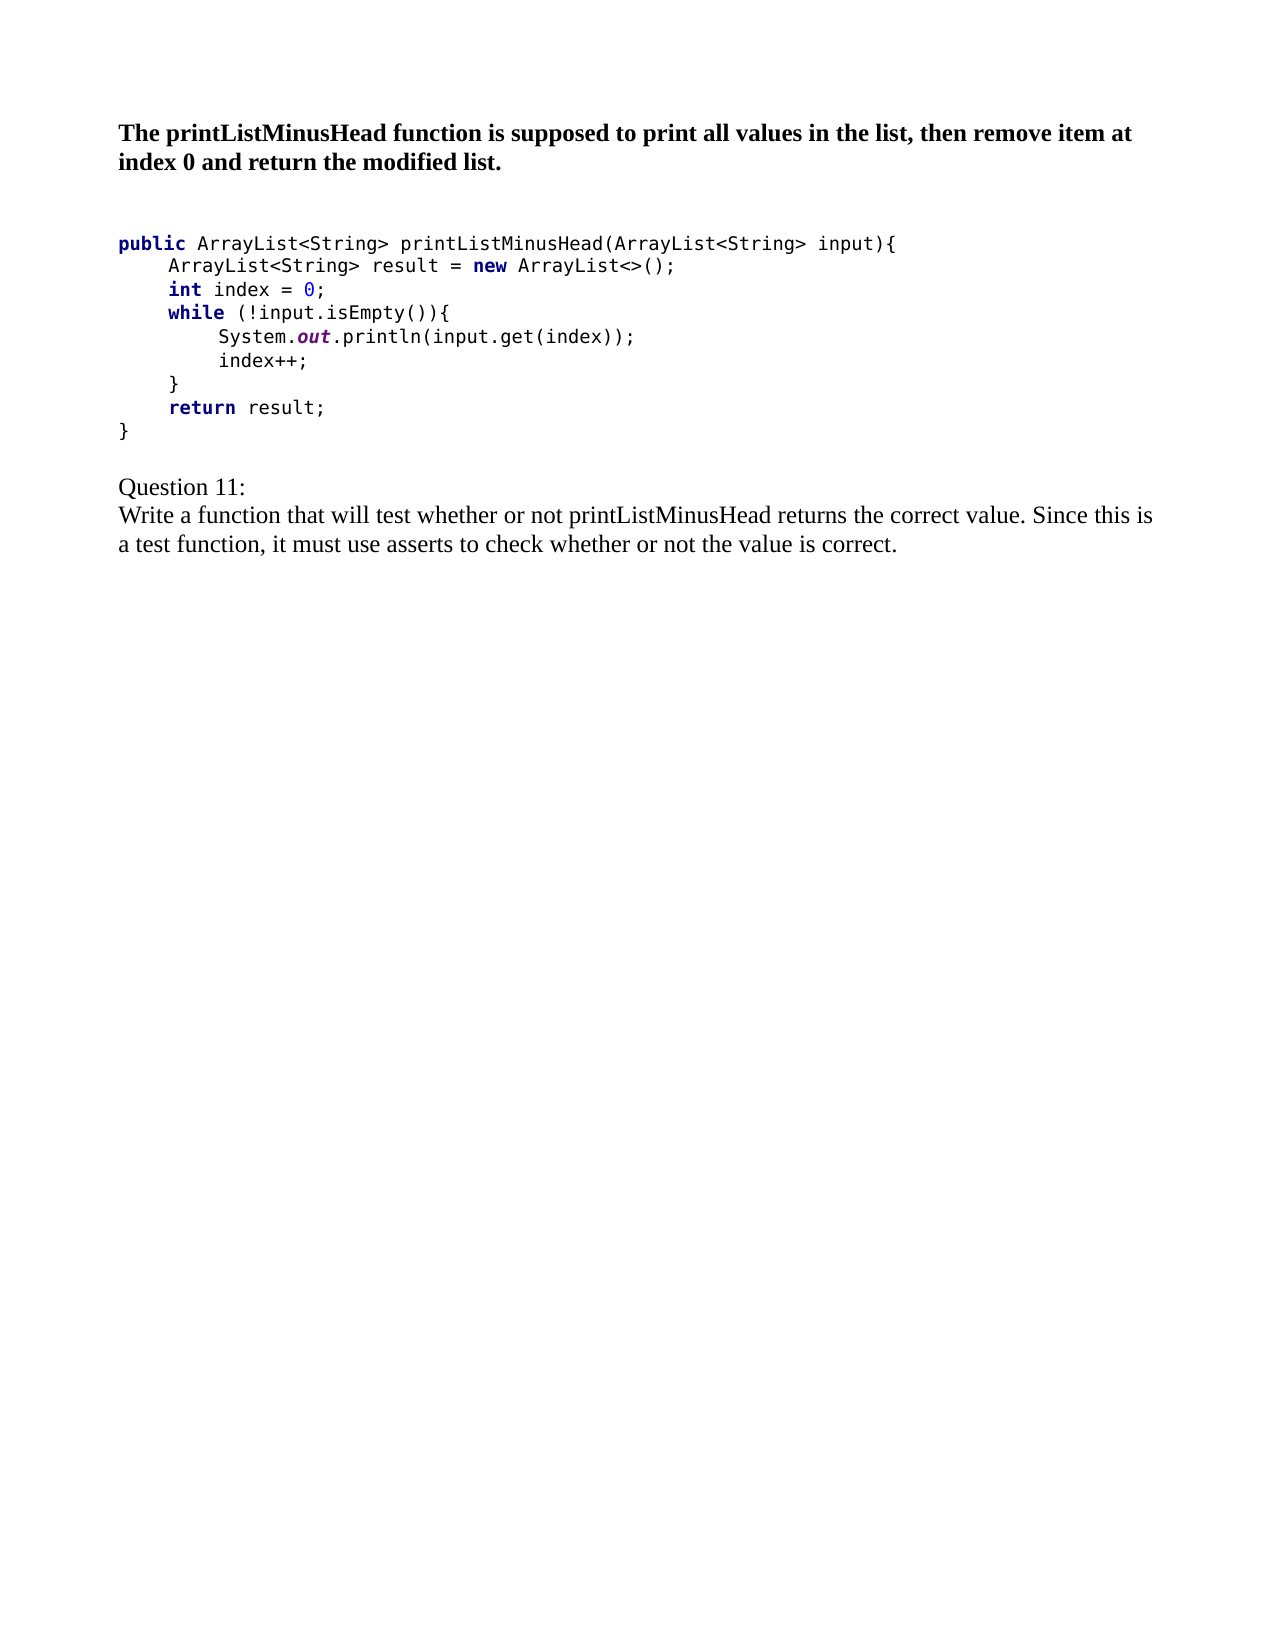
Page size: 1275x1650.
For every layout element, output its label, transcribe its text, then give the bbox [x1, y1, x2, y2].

text Question 11: [118, 472, 1157, 501]
text public ArrayList<String> printListMinusHead(ArrayList<String> input){ [118, 233, 1157, 255]
text } [118, 373, 1157, 397]
text } [118, 421, 1157, 442]
text The printListMinusHead function is supposed to print all values in the list, then remove item at index 0 and return the modified list. [118, 118, 1157, 176]
text int index = 0; [118, 279, 1157, 302]
text while (!input.isEmpty()){ [118, 302, 1157, 326]
text ArrayList<String> result = new ArrayList<>(); [118, 255, 1157, 279]
text System.out.println(input.get(index)); [118, 326, 1157, 349]
text index++; [118, 349, 1157, 373]
text Write a function that will test whether or not printListMinusHead returns the correct value. Since this is a test function, it must use asserts to check whether or not the value is correct. [118, 501, 1157, 558]
text return result; [118, 397, 1157, 421]
